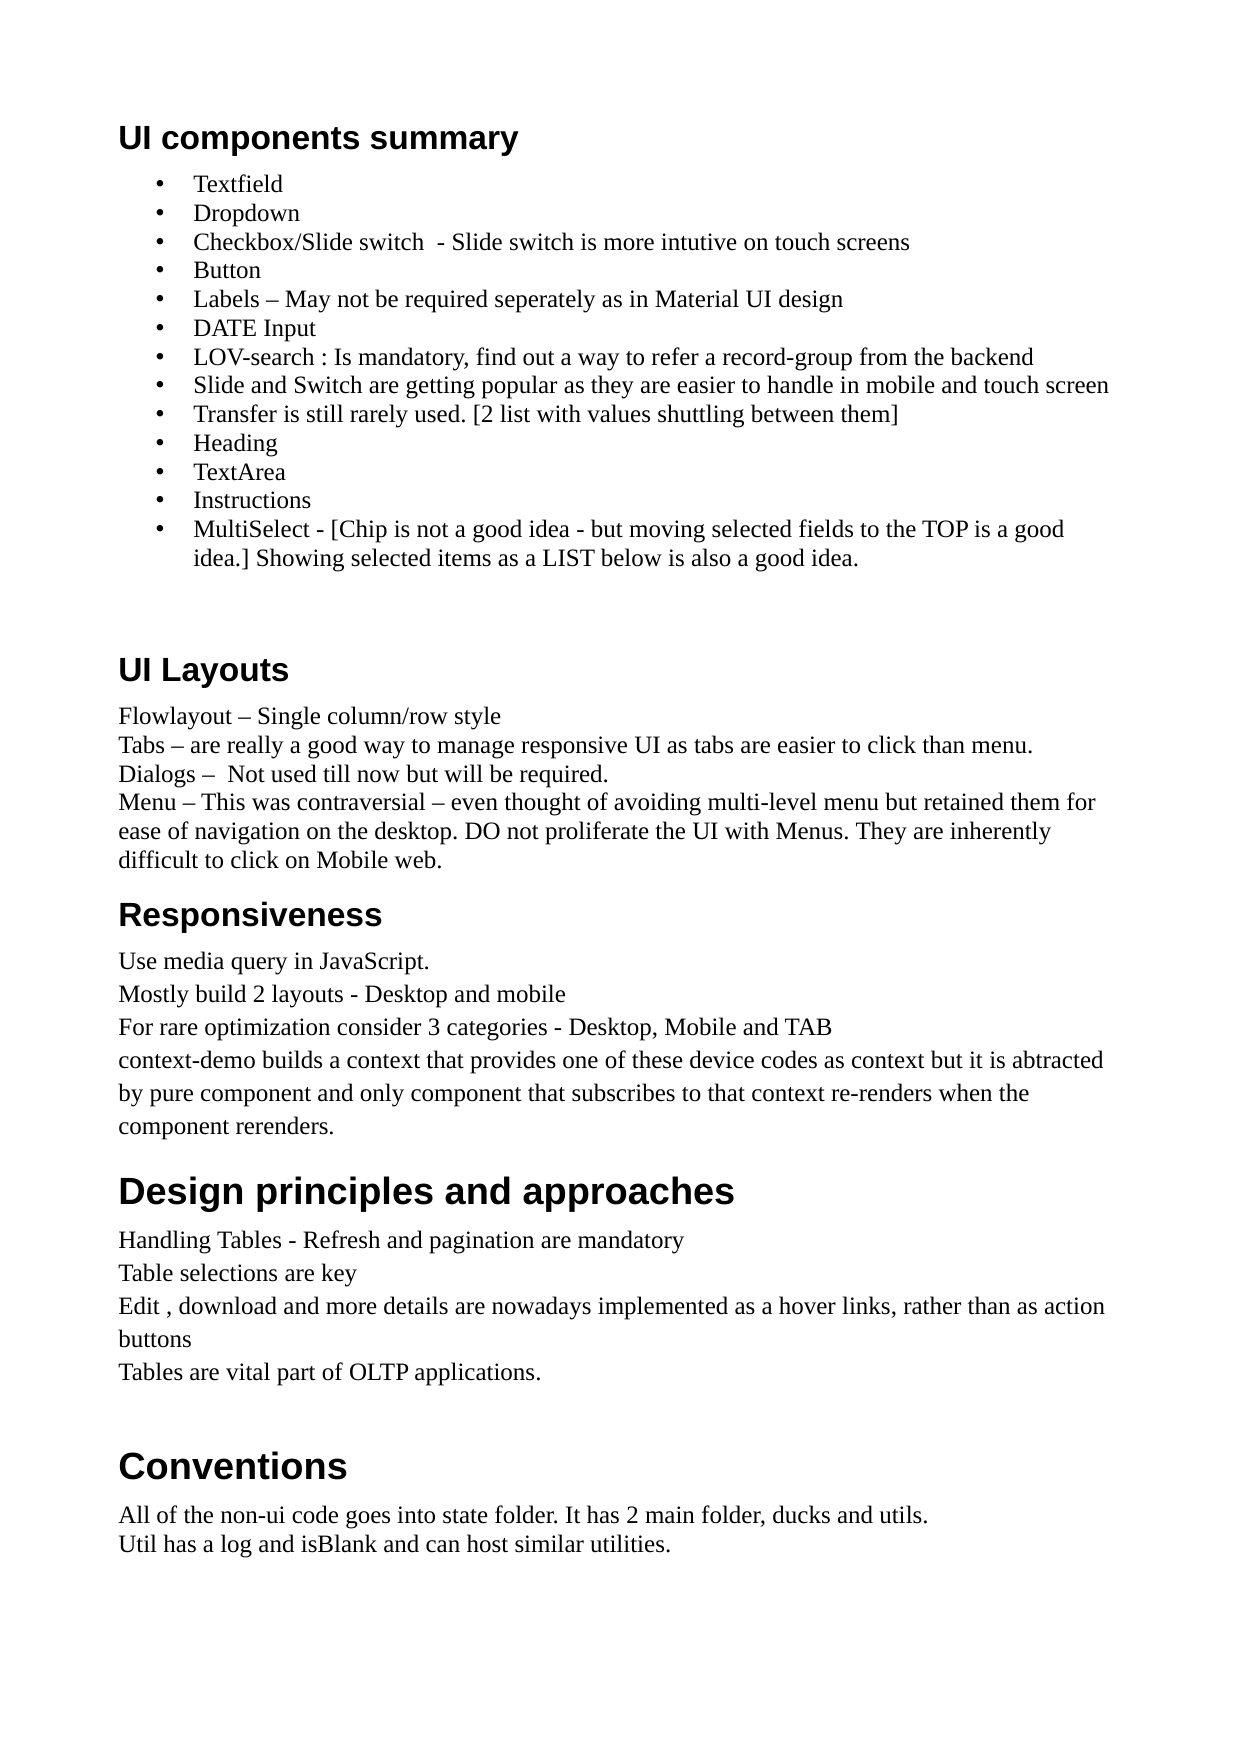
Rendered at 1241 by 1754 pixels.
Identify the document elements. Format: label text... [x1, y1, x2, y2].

text Edit , download and more details are nowadays implemented as a hover links, rather than as action buttons [118, 1291, 1122, 1353]
text Handling Tables - Refresh and pagination are mandatory [118, 1225, 1122, 1254]
text Use media query in JavaScript. [118, 946, 1122, 974]
text Flowlayout – Single column/row style [118, 701, 1122, 730]
list Button [156, 256, 1122, 284]
list Slide and Switch are getting popular as they are easier to handle in mobile and touch screen [156, 371, 1122, 399]
list MultiSelect - [Chip is not a good idea - but moving selected fields to the TOP is a good idea.] Showing selected items as a LIST below is also a good idea. [156, 514, 1122, 572]
subtitle UI components summary [118, 118, 1122, 157]
text Tabs – are really a good way to manage responsive UI as tabs are easier to click than menu. [118, 730, 1122, 759]
subtitle Conventions [118, 1444, 1122, 1487]
list Textfield [156, 169, 1122, 198]
text Tables are vital part of OLTP applications. [118, 1357, 1122, 1386]
list TextArea [156, 457, 1122, 486]
text All of the non-ui code goes into state folder. It has 2 main folder, ducks and utils. [118, 1500, 1122, 1529]
subtitle Design principles and approaches [118, 1169, 1122, 1212]
list Dropdown [156, 198, 1122, 227]
text Table selections are key [118, 1258, 1122, 1287]
text For rare optimization consider 3 categories - Desktop, Mobile and TAB [118, 1012, 1122, 1041]
list Heading [156, 428, 1122, 457]
list Checkbox/Slide switch - Slide switch is more intutive on touch screens [156, 227, 1122, 256]
list DATE Input [156, 313, 1122, 342]
text context-demo builds a context that provides one of these device codes as context but it is abtracted by pure component and only component that subscribes to that context re-renders when the component rerenders. [118, 1045, 1122, 1139]
list Instructions [156, 486, 1122, 514]
text Menu – This was contraversial – even thought of avoiding multi-level menu but retained them for ease of navigation on the desktop. DO not proliferate the UI with Menus. They are inherently difficult to click on Mobile web. [118, 787, 1122, 874]
subtitle Responsiveness [118, 894, 1122, 933]
text Util has a log and isBlank and can host similar utilities. [118, 1529, 1122, 1557]
text Mostly build 2 layouts - Desktop and mobile [118, 979, 1122, 1007]
list LOV-search : Is mandatory, find out a way to refer a record-group from the backend [156, 342, 1122, 371]
list Transfer is still rarely used. [2 list with values shuttling between them] [156, 399, 1122, 428]
list Labels – May not be required seperately as in Material UI design [156, 284, 1122, 313]
subtitle UI Layouts [118, 650, 1122, 689]
text Dialogs – Not used till now but will be required. [118, 759, 1122, 787]
